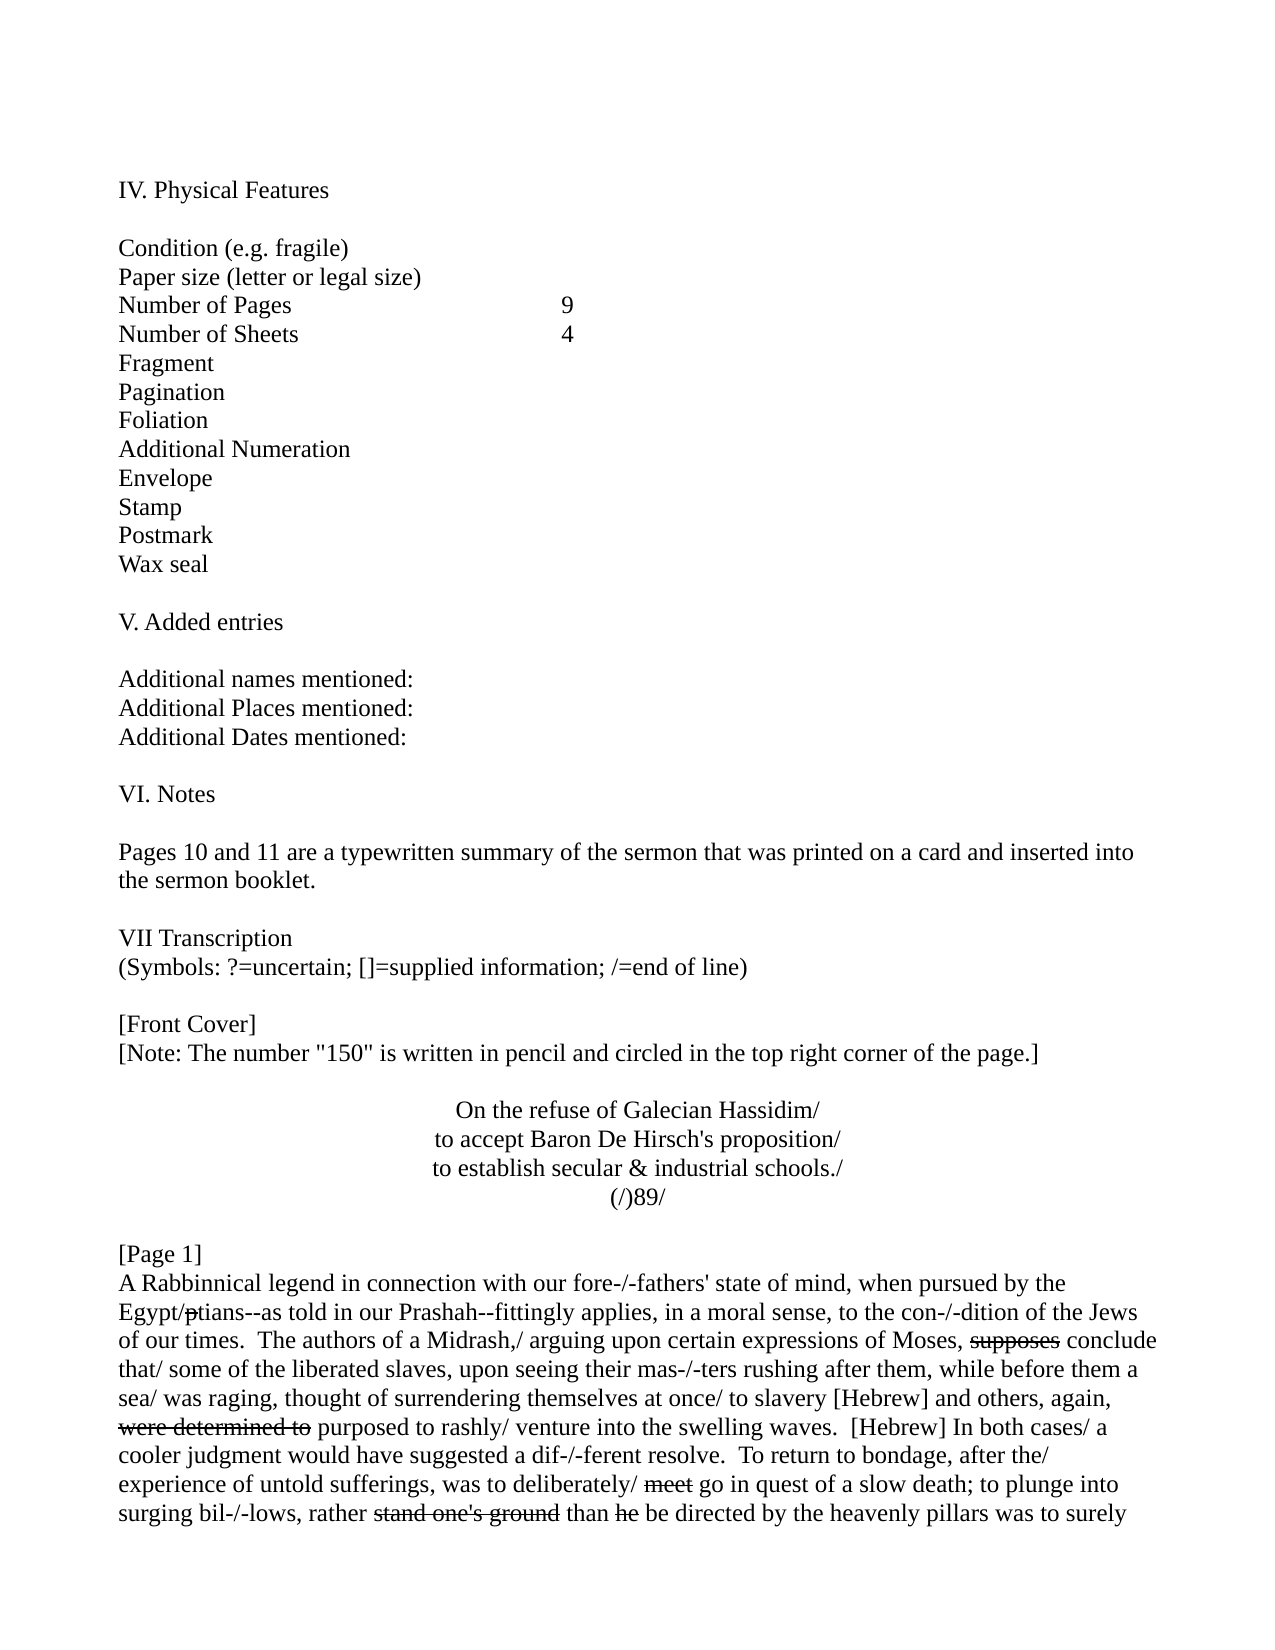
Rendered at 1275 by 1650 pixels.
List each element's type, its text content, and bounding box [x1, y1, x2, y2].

text Paper size (letter or legal size) [118, 262, 1157, 291]
text Number of Pages 9 [118, 291, 1157, 319]
text Foliation [118, 406, 1157, 434]
text VI. Notes [118, 779, 1157, 808]
text Additional Numeration [118, 434, 1157, 463]
text Additional names mentioned: [118, 664, 1157, 693]
text Fragment [118, 348, 1157, 377]
text Additional Places mentioned: [118, 693, 1157, 722]
text Wax seal [118, 549, 1157, 578]
text Stamp [118, 492, 1157, 521]
text On the refuse of Galecian Hassidim/ to accept Baron De Hirsch's proposition/ [118, 1096, 1157, 1153]
text Pagination [118, 377, 1157, 406]
text [Front Cover] [118, 1009, 1157, 1038]
text V. Added entries [118, 607, 1157, 636]
text [Page 1] [118, 1239, 1157, 1268]
text to establish secular & industrial schools./ [118, 1153, 1157, 1182]
text [Note: The number "150" is written in pencil and circled in the top right corner of the page.] [118, 1038, 1157, 1096]
text Number of Sheets 4 [118, 319, 1157, 348]
text (/)89/ [118, 1182, 1157, 1211]
text VII Transcription [118, 923, 1157, 952]
text (Symbols: ?=uncertain; []=supplied information; /=end of line) [118, 952, 1157, 981]
text Postma rk [118, 521, 1157, 549]
text Pages 10 and 11 are a typewritten summary of the sermon that was printed on a card and inserted into the sermon booklet. [118, 837, 1157, 894]
text Additional Dates mentioned: [118, 722, 1157, 751]
text Condition (e.g. fragile) [118, 233, 1157, 262]
text IV. Physical Features [118, 176, 1157, 204]
text A Rabbinnical legend in connection with our fore-/-fathers' state of mind, when pursued by the Egypt/ptians--as told in our Prashah--fittingly applies, in a moral sense, to the con-/-dition of the Jews of our times. The authors of a Midrash,/ arguing upon certain expressions of Moses, supposes conclude that/ some of the liberated slaves, upon seeing their mas-/-ters rushing after them, while before them a sea/ was raging, thought of surrendering themselves at once/ to slavery [Hebrew] and others, again, were determined to purposed to rashly/ venture into the swelling waves. [Hebrew] In both cases/ a cooler judgment would have suggested a dif-/-ferent resolve. To return to bondage, after the/ experience of untold sufferings, was to deliberately/ meet go in quest of a slow death; to plunge into surging bil-/-lows, rather stand one's ground than he be directed by the heavenly pillars was to surely [118, 1268, 1157, 1527]
text Envelope [118, 463, 1157, 492]
